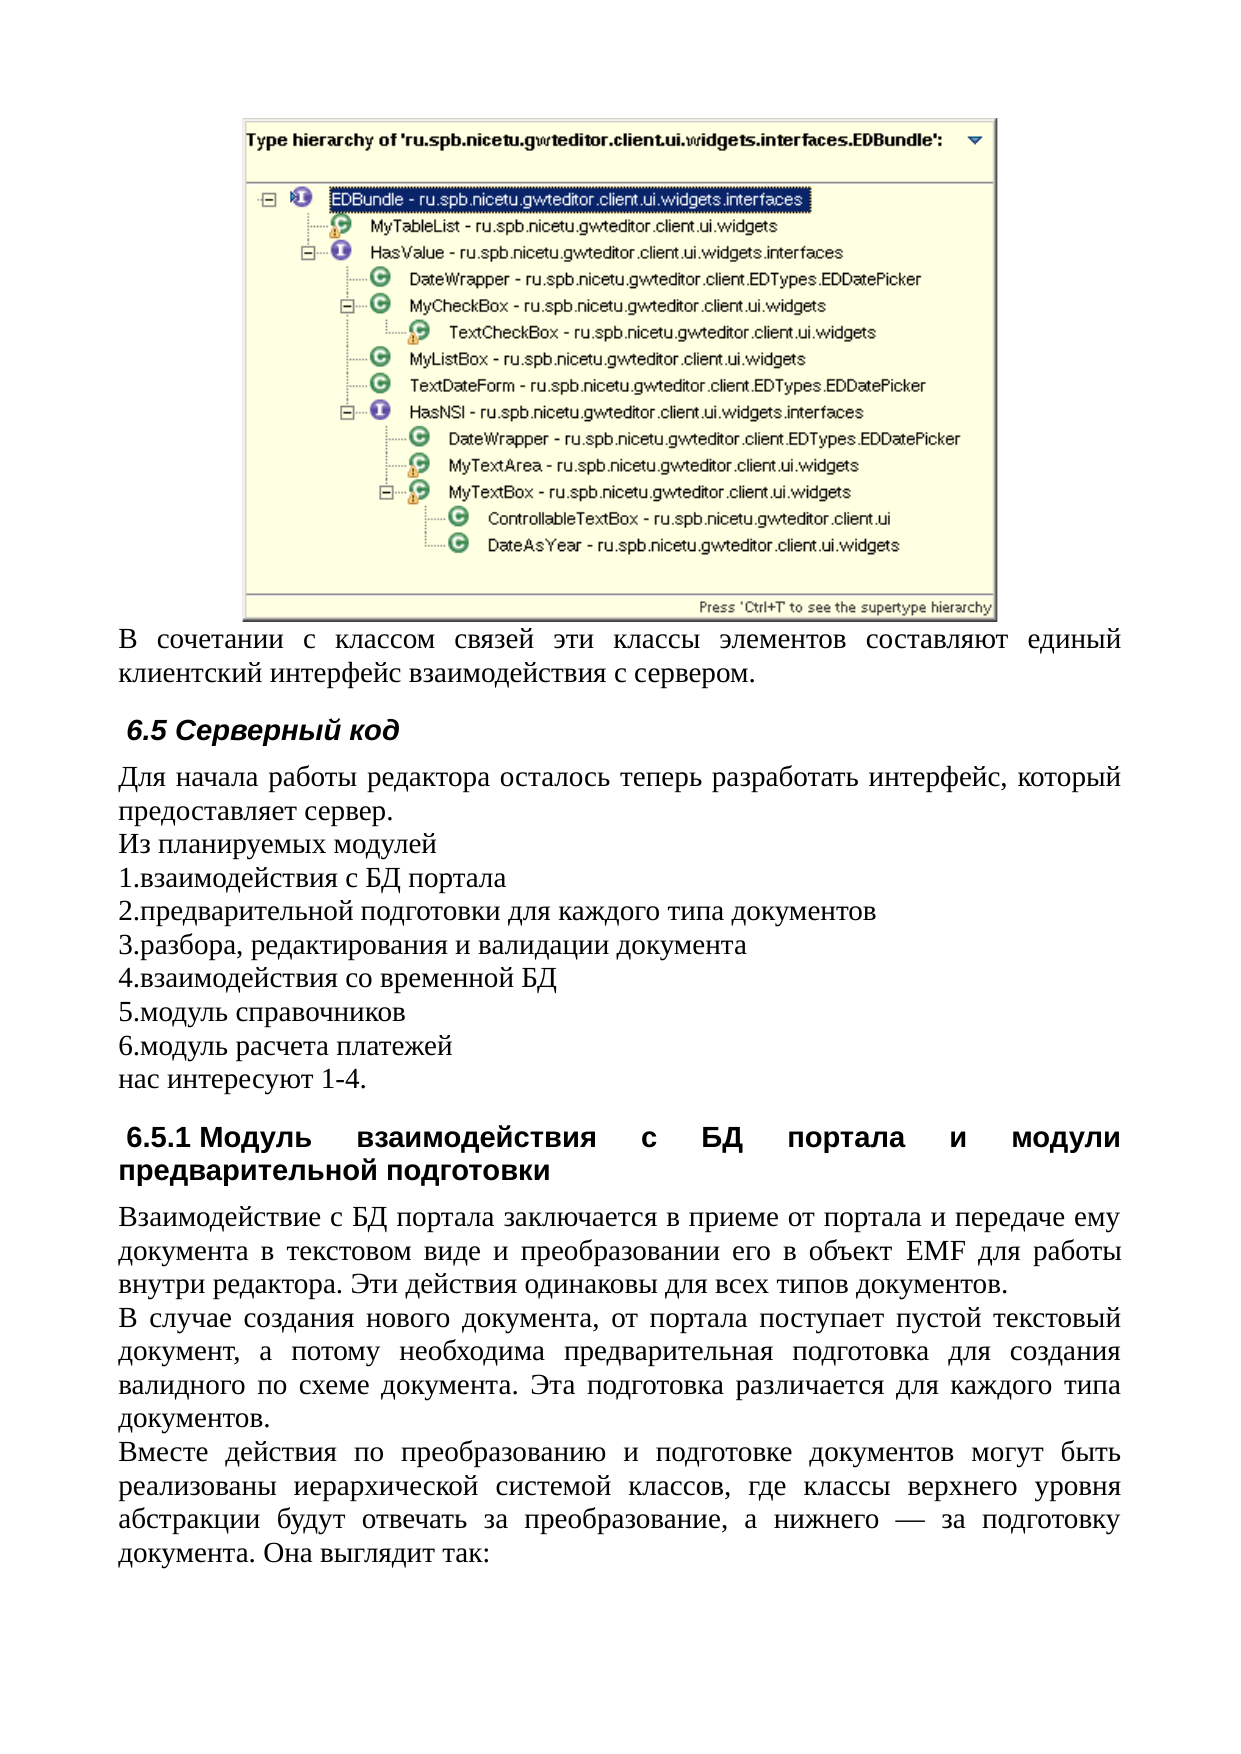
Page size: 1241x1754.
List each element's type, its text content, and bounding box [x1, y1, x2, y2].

text В случае создания нового документа, от портала поступает пустой текстовый документ, а потому необходима предварительная подготовка для создания валидного по схеме документа. Эта подготовка различается для каждого типа документов. [118, 1300, 1122, 1434]
list взаимодействия с БД портала [118, 860, 1122, 893]
text нас интересуют 1-4. [118, 1061, 1122, 1095]
list разбора, редактирования и валидации документа [118, 927, 1122, 961]
subtitle Серверный код [118, 713, 1122, 747]
text В сочетании с классом связей эти классы элементов составляют единый клиентский интерфейс взаимодействия с сервером. [118, 118, 1122, 688]
text Вместе действия по преобразованию и подготовке документов могут быть реализованы иерархической системой классов, где классы верхнего уровня абстракции будут отвечать за преобразование, а нижнего — за подготовку документа. Она выглядит так: [118, 1434, 1122, 1568]
list предварительной подготовки для каждого типа документов [118, 893, 1122, 927]
list модуль справочников [118, 994, 1122, 1028]
list взаимодействия со временной БД [118, 961, 1122, 994]
list модуль расчета платежей [118, 1028, 1122, 1061]
text Из планируемых модулей [118, 826, 1122, 860]
text Для начала работы редактора осталось теперь разработать интерфейс, который предоставляет сервер. [118, 759, 1122, 826]
subtitle Модуль взаимодействия с БД портала и модули предварительной подготовки [118, 1120, 1122, 1187]
text Взаимодействие с БД портала заключается в приеме от портала и передаче ему документа в текстовом виде и преобразовании его в объект EMF для работы внутри редактора. Эти действия одинаковы для всех типов документов. [118, 1199, 1122, 1300]
picture [242, 118, 998, 622]
